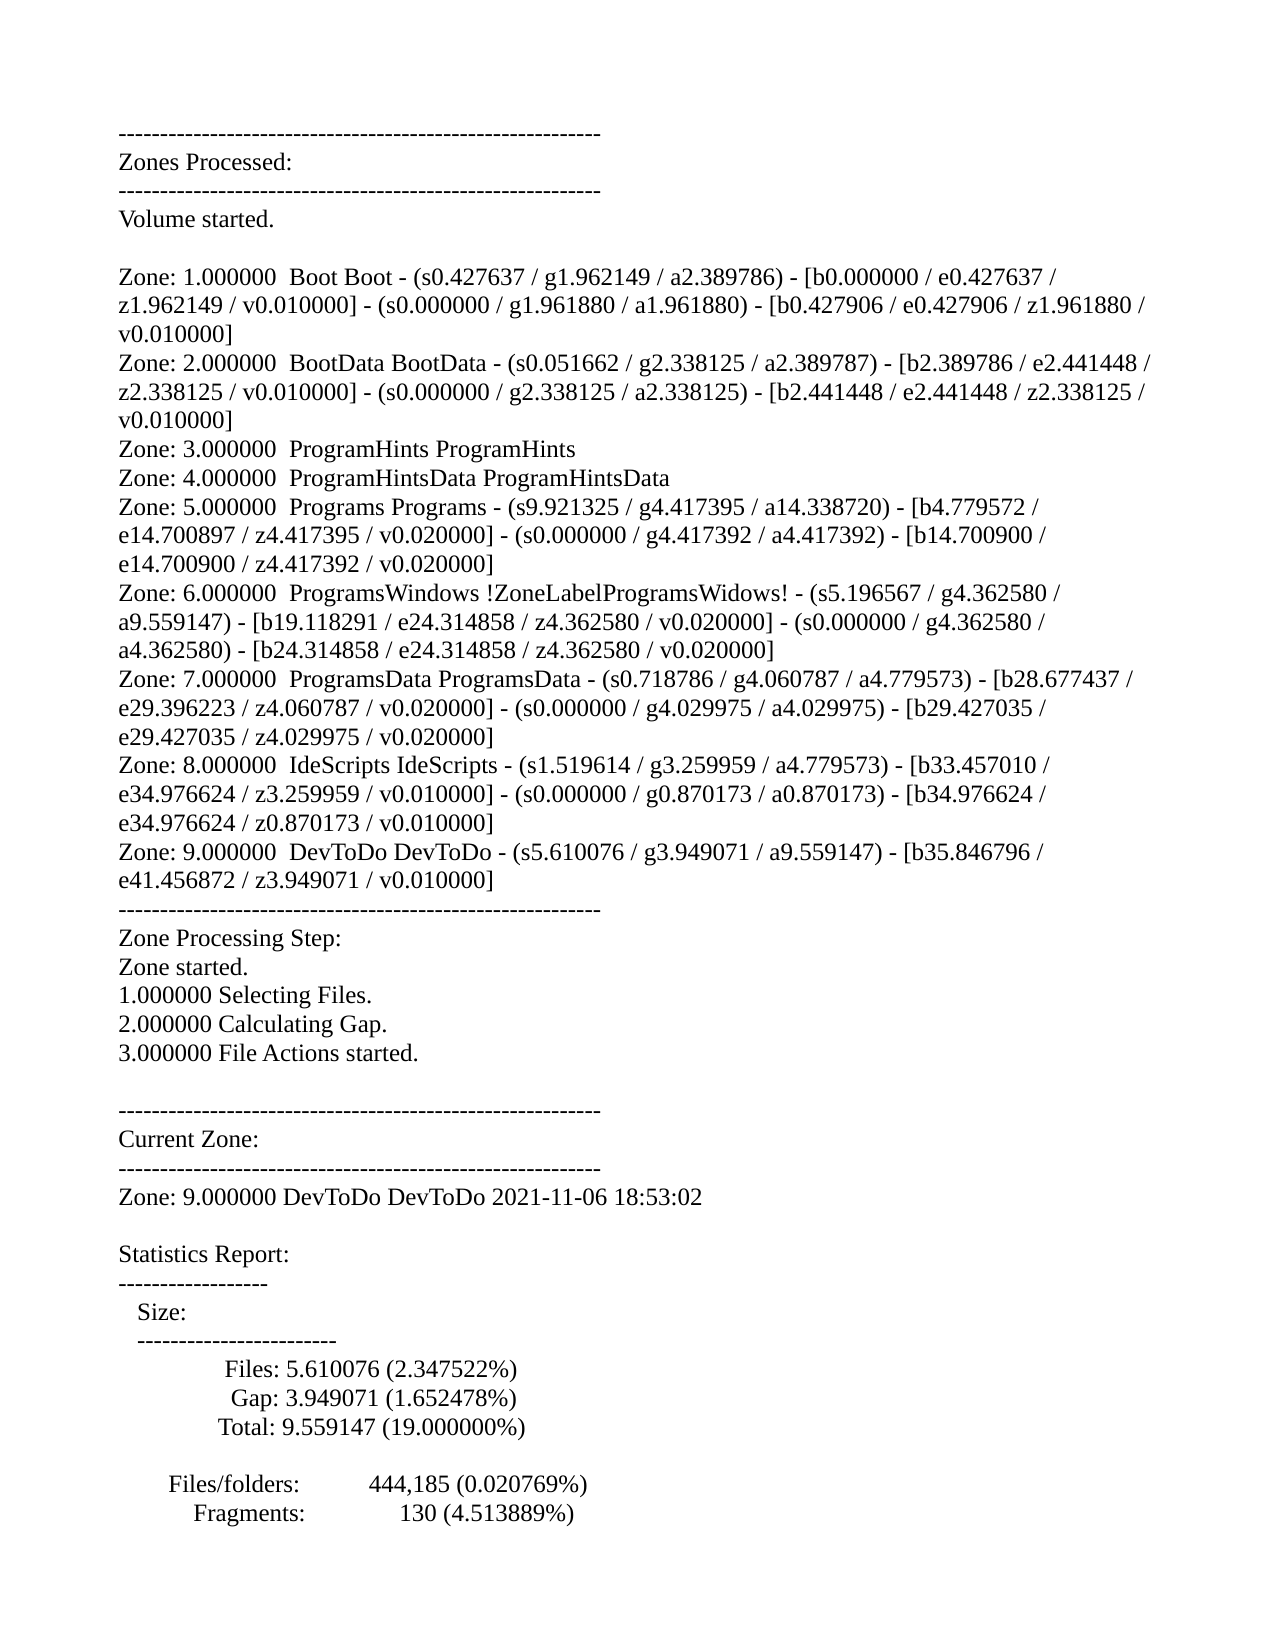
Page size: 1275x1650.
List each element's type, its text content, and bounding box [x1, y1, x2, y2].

text Zone: 6.000000 ProgramsWindows !ZoneLabelProgramsWidows! - (s5.196567 / g4.362580 / a9.559147) - [b19.118291 / e24.314858 / z4.362580 / v0.020000] - (s0.000000 / g4.362580 / a4.362580) - [b24.314858 / e24.314858 / z4.362580 / v0.020000] [118, 578, 1157, 664]
text Zone: 9.000000 DevToDo DevToDo - (s5.610076 / g3.949071 / a9.559147) - [b35.846796 / e41.456872 / z3.949071 / v0.010000] [118, 837, 1157, 894]
text Zone: 8.000000 IdeScripts IdeScripts - (s1.519614 / g3.259959 / a4.779573) - [b33.457010 / e34.976624 / z3.259959 / v0.010000] - (s0.000000 / g0.870173 / a0.870173) - [b34.976624 / e34.976624 / z0.870173 / v0.010000] [118, 751, 1157, 837]
text 3.000000 File Actions started. [118, 1038, 1157, 1067]
text ---------------------------------------------------------- [118, 1153, 1157, 1182]
text Zone started. [118, 952, 1157, 981]
text Zone: 5.000000 Programs Programs - (s9.921325 / g4.417395 / a14.338720) - [b4.779572 / e14.700897 / z4.417395 / v0.020000] - (s0.000000 / g4.417392 / a4.417392) - [b14.700900 / e14.700900 / z4.417392 / v0.020000] [118, 492, 1157, 578]
text Zone: 1.000000 Boot Boot - (s0.427637 / g1.962149 / a2.389786) - [b0.000000 / e0.427637 / z1.962149 / v0.010000] - (s0.000000 / g1.961880 / a1.961880) - [b0.427906 / e0.427906 / z1.961880 / v0.010000] [118, 262, 1157, 348]
text Fragments: 130 (4.513889%) [118, 1498, 1157, 1527]
text ---------------------------------------------------------- [118, 176, 1157, 204]
text Zones Processed: [118, 147, 1157, 176]
text Volume started. [118, 204, 1157, 233]
text Zone: 9.000000 DevToDo DevToDo 2021-11-06 18:53:02 [118, 1182, 1157, 1211]
text Gap: 3.949071 (1.652478%) [118, 1383, 1157, 1412]
text Zone Processing Step: [118, 923, 1157, 952]
text Size: [118, 1297, 1157, 1326]
text 2.000000 Calculating Gap. [118, 1009, 1157, 1038]
text ------------------------ [118, 1326, 1157, 1354]
text Files: 5.610076 (2.347522%) [118, 1354, 1157, 1383]
text ---------------------------------------------------------- [118, 1096, 1157, 1124]
text ---------------------------------------------------------- [118, 118, 1157, 147]
text Zone: 3.000000 ProgramHints ProgramHints [118, 434, 1157, 463]
text ---------------------------------------------------------- [118, 894, 1157, 923]
text Files/folders: 444,185 (0.020769%) [118, 1469, 1157, 1498]
text Zone: 2.000000 BootData BootData - (s0.051662 / g2.338125 / a2.389787) - [b2.389786 / e2.441448 / z2.338125 / v0.010000] - (s0.000000 / g2.338125 / a2.338125) - [b2.441448 / e2.441448 / z2.338125 / v0.010000] [118, 348, 1157, 434]
text Zone: 4.000000 ProgramHintsData ProgramHintsData [118, 463, 1157, 492]
text Statistics Report: [118, 1239, 1157, 1268]
text ------------------ [118, 1268, 1157, 1297]
text Current Zone: [118, 1124, 1157, 1153]
text 1.000000 Selecting Files. [118, 981, 1157, 1009]
text Zone: 7.000000 ProgramsData ProgramsData - (s0.718786 / g4.060787 / a4.779573) - [b28.677437 / e29.396223 / z4.060787 / v0.020000] - (s0.000000 / g4.029975 / a4.029975) - [b29.427035 / e29.427035 / z4.029975 / v0.020000] [118, 664, 1157, 751]
text Total: 9.559147 (19.000000%) [118, 1412, 1157, 1441]
